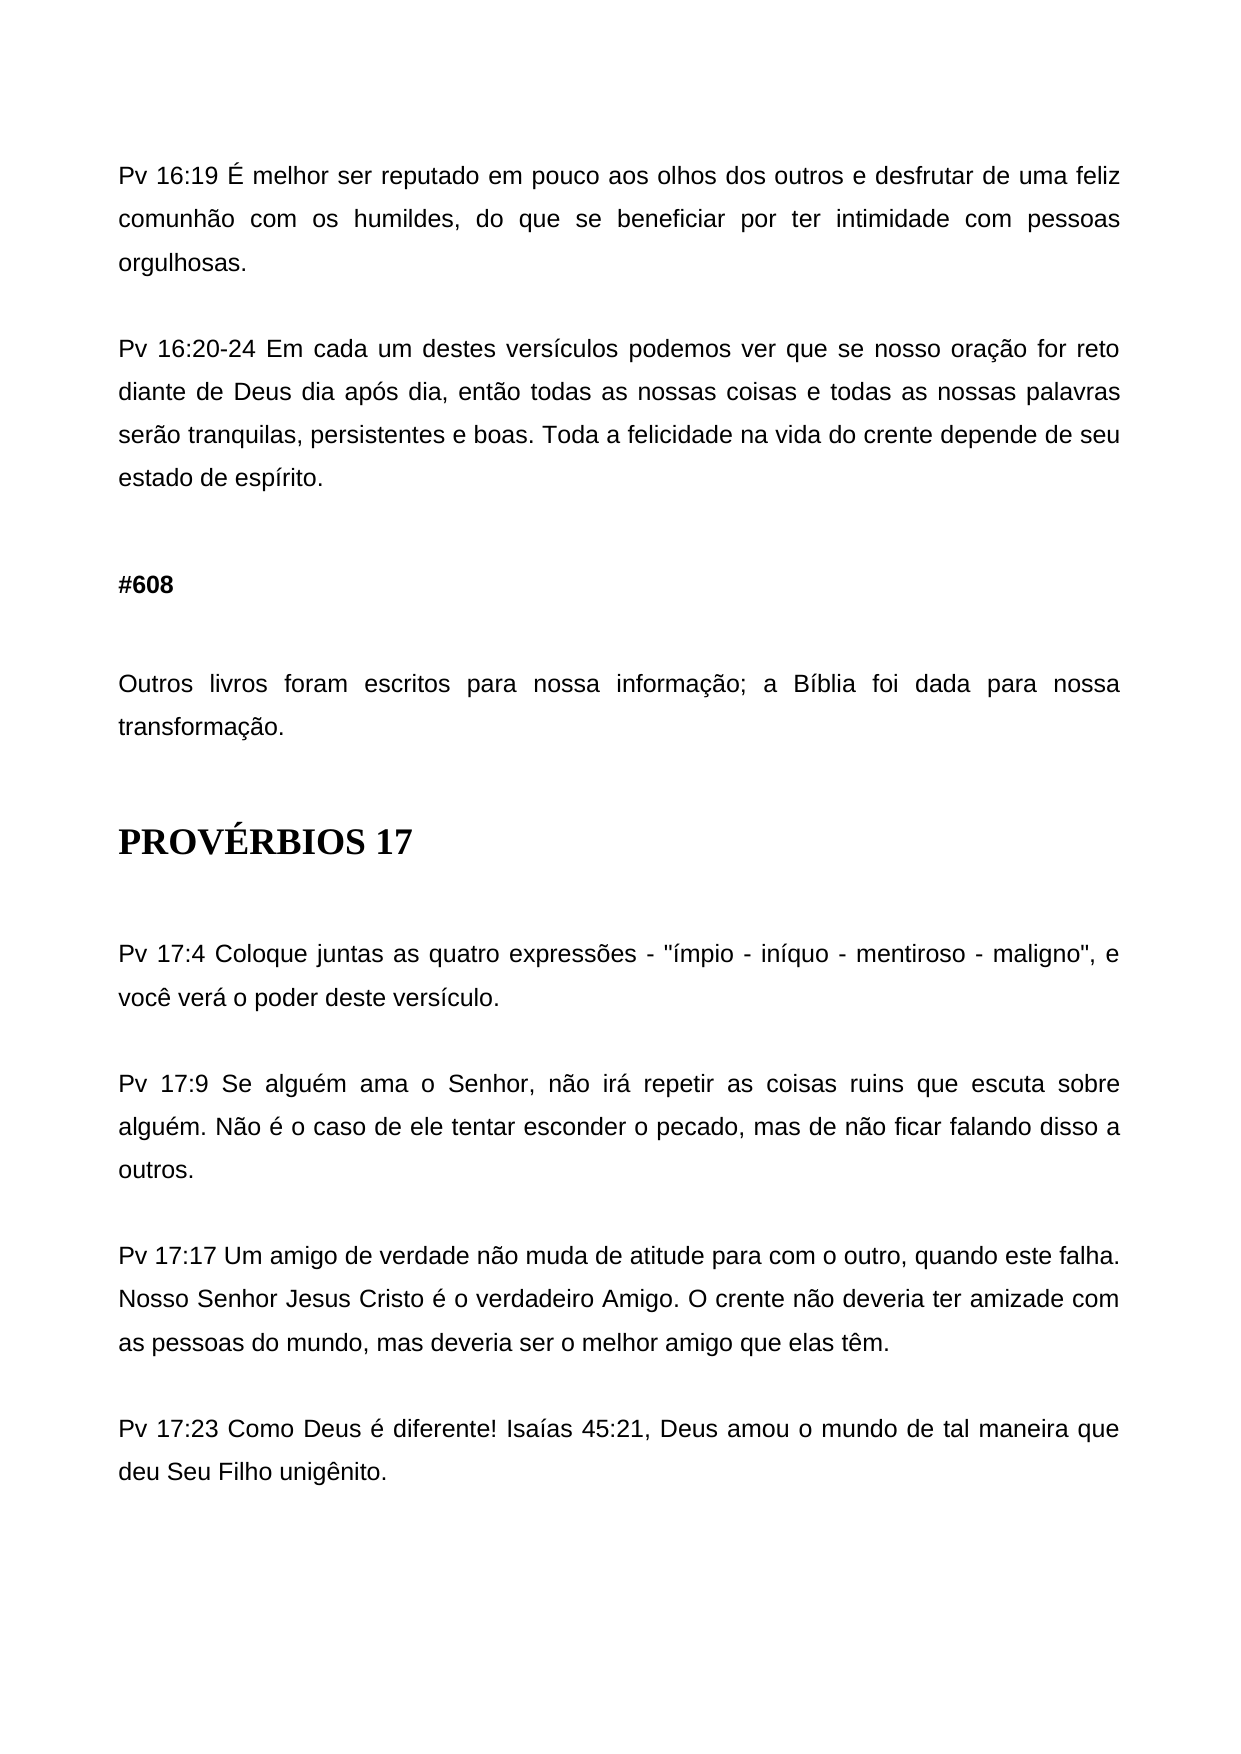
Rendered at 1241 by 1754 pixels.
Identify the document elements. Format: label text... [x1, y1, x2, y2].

subtitle #608 [118, 570, 1122, 599]
text Outros livros foram escritos para nossa informação; a Bíblia foi dada para nossa transformação. [118, 669, 1122, 741]
text Pv 16:20-24 Em cada um destes versículos podemos ver que se nosso oração for reto diante de Deus dia após dia, então todas as nossas coisas e todas as nossas palavras serão tranquilas, persistentes e boas. Toda a felicidade na vida do crente depende de seu estado de espírito. [118, 334, 1122, 492]
text Pv 17:23 Como Deus é diferente! Isaías 45:21, Deus amou o mundo de tal maneira que deu Seu Filho unigênito. [118, 1414, 1122, 1486]
text Pv 17:4 Coloque juntas as quatro expressões - "ímpio - iníquo - mentiroso - maligno", e você verá o poder deste versículo. [118, 939, 1122, 1011]
text Pv 16:19 É melhor ser reputado em pouco aos olhos dos outros e desfrutar de uma feliz comunhão com os humildes, do que se beneficiar por ter intimidade com pessoas orgulhosas. [118, 161, 1122, 276]
subtitle PROVÉRBIOS 17 [118, 819, 1122, 862]
text Pv 17:9 Se alguém ama o Senhor, não irá repetir as coisas ruins que escuta sobre alguém. Não é o caso de ele tentar esconder o pecado, mas de não ficar falando disso a outros. [118, 1069, 1122, 1184]
text Pv 17:17 Um amigo de verdade não muda de atitude para com o outro, quando este falha. Nosso Senhor Jesus Cristo é o verdadeiro Amigo. O crente não deveria ter amizade com as pessoas do mundo, mas deveria ser o melhor amigo que elas têm. [118, 1241, 1122, 1356]
